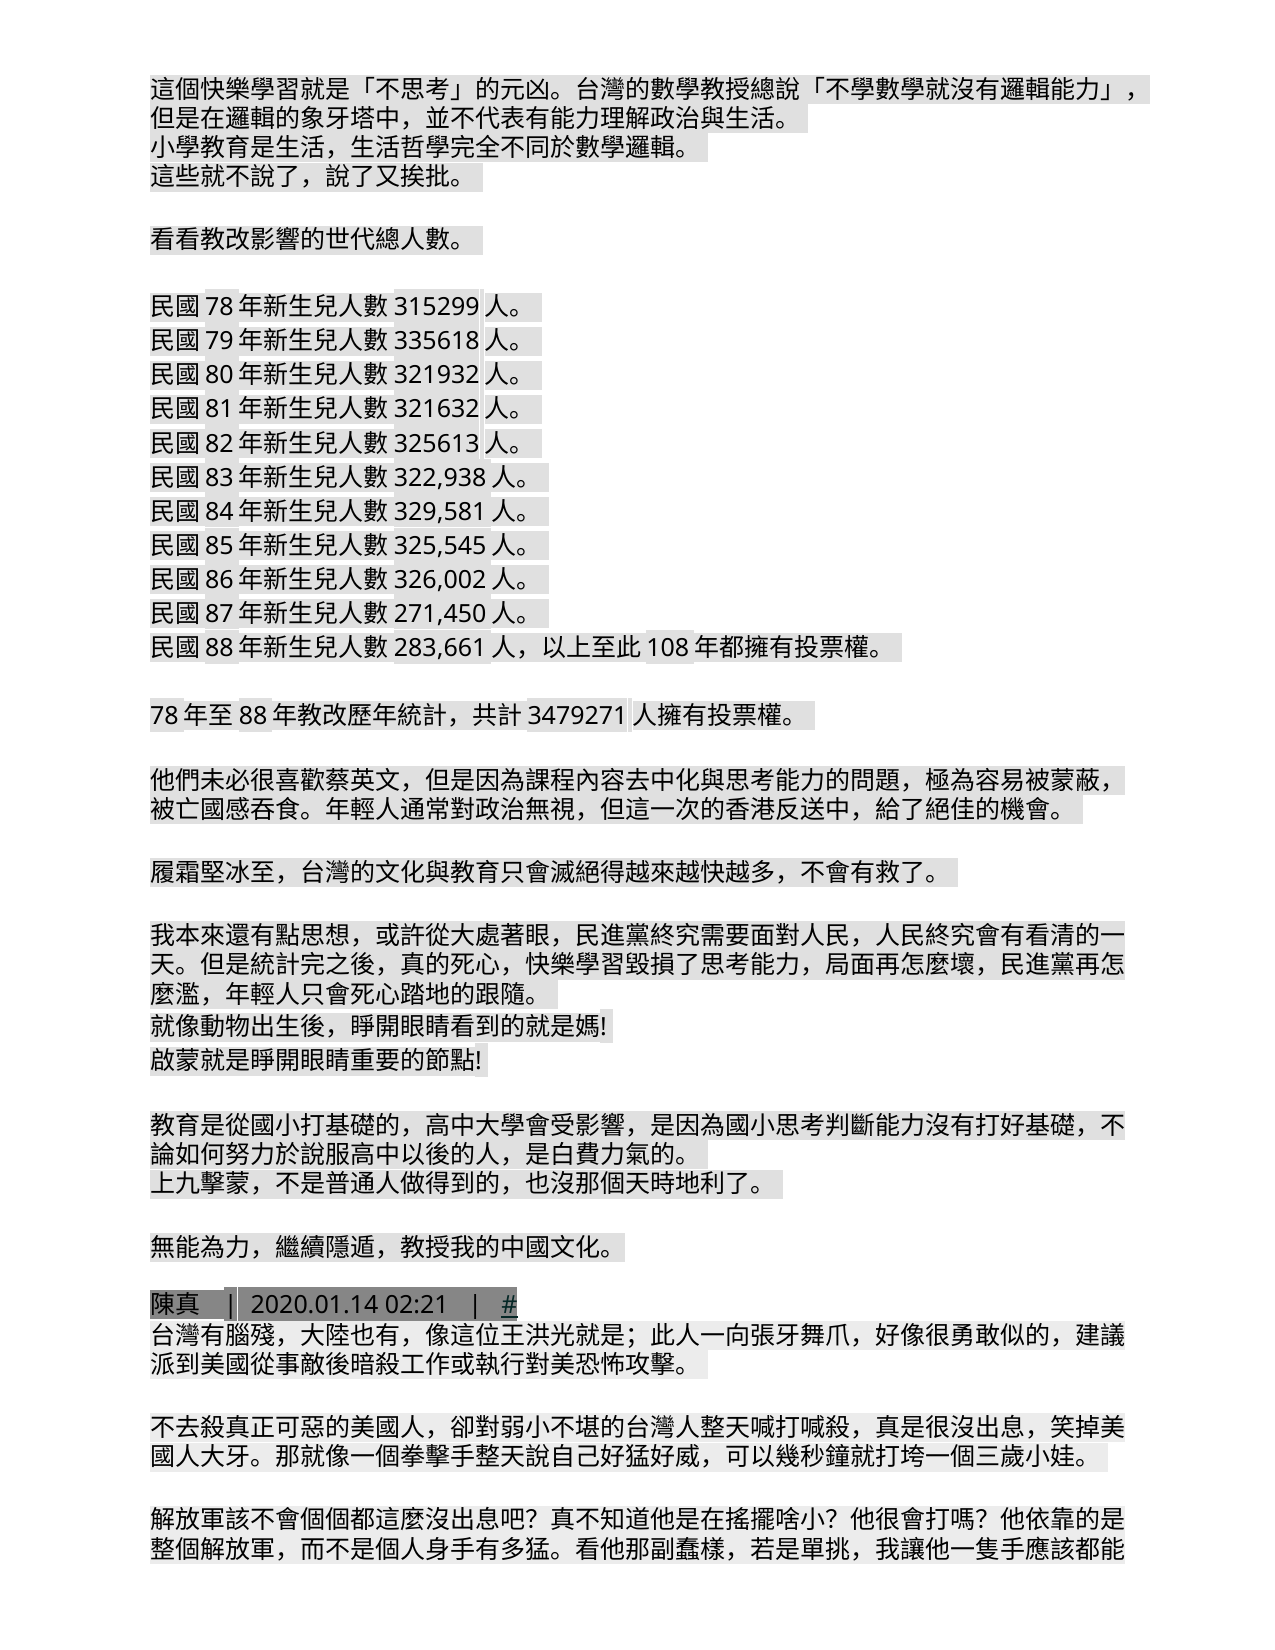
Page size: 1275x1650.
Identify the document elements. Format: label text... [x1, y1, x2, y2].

text 台灣有腦殘，大陸也有，像這位王洪光就是；此人一向張牙舞爪，好像很勇敢似的，建議派到美國從事敵後暗殺工作或執行對美恐怖攻擊。 不去殺真正可惡的美國人，卻對弱小不堪的台灣人整天喊打喊殺，真是很沒出息，笑掉美國人大牙。那就像一個拳擊手整天說自己好猛好威，可以幾秒鐘就打垮一個三歲小娃。 解放軍該不會個個都這麼沒出息吧？真不知道他是在搖擺啥小？他很會打嗎？他依靠的是整個解放軍，而不是個人身手有多猛。看他那副蠢樣，若是單挑，我讓他一隻手應該都能打贏他。 巴勒網舉辦的「第 N 屆哈巴狗盃統獨擂台賽」，王將軍如果膽敢出賽，我願意代表「和平統一派」和他打一架，打到看誰先流鼻血就算輸。媽的，這傢伙是不是很閒？整天像小狗一樣叫叫叫，見著美軍有這麼勇敢嗎？解放軍應該管一管吧。 請問誰有這混蛋的連絡方法？我想寄「第 N 屆哈巴狗盃統獨擂台賽」 邀請函給他，或是看誰可以幫我代邀。 大陸的對台言論真應該管制一下，別整天幫倒忙。記得有一天，有人寫信跟我說我有一篇回應范光棣的文章被人轉貼到大陸哪個論壇我忘了。對方給我網址，結果我上去一看，天啊！全部都是在罵我和范光棣。我和范老師都是大統派，如果連我們這麼反美親中都要罵，那你是準備要跟全台灣人為敵才高興嗎？有這種同志，還需要敵人嗎？ 一個人，即便他認為終究非武統不可，那他仍然應該對於這樣一種結論或看法感到可悲與痛苦才對，而不是一副好像這樣很厲害很得意的嘴臉。台灣人是你的敵人嗎？就算是打擊真正的敵人--美國，也不應該對於戰爭與傷亡感到得意。 所有戰爭都是悲劇。 陳真 2020. 01. 14. ==================== 武統？和統？王洪光vs.張亞中砲火四射 2019/12/21 中時 藍孝威 21日在北京一場研討會上，台灣學者張亞中表示，台灣要的是尊重，兩岸是兄弟關係，結果遭解放軍退役中將王洪光高分貝反嗆「什麼兄弟？台灣根本沒拿大陸當家人」，雙方你來我往，砲火四射。圖為張亞中。（圖片由主辦單位提供） 中共黨的十九大四中全會提到，要用「和平統一、一國兩制」解決台灣問題，但是大陸民間不乏鼓吹武統的鷹派人士。21日在一場研討會上，台灣學者張亞中表示，台灣要的是尊重，兩岸是兄弟關係，結果立刻遭解放軍退役中將王洪光高分貝反嗆「什麼兄弟？台灣根本沒拿大陸當家人」，雙方你來我往，砲火四射，解放軍少將羅援連忙居間示意雙方冷靜。 中共黨報《人民日報》集團旗下的《環球時報》，21日在北京舉行2020年年會，第二場座談主題是「兩岸大勢：2020統一關鍵節點？」在在第二輪發言時，王洪光一開始就殺氣騰騰的說，大陸若對台灣發起攻擊，分分鐘就可拿下無長住居民的東引島、遠在南海的東沙群島和台灣海峽中的澎湖列島，對台灣產生震懾作用。語畢台下的大陸聽眾一陣歡呼聲和掌聲。 台大政治系教授張亞中發言時指出，大陸和香港是父子關係，1997年到了不得不統一，用「一國兩制」解決香港問題。「但是台灣和大陸是兄弟關係，況且台灣比大陸年長38歲，某種程度上，台灣是兄，大陸是弟。而且台灣這個哥哥對弟弟也不錯，1989年之後，不少台商登陸投資，協助大陸經濟發展。」 「要解決兩岸問題，武力統一是最簡單粗暴的方式，和平統一才真正考驗兩岸的智慧」，張亞中調侃，「剛剛王將軍的談話，如果在台灣的電視新聞播出來，蔡英文的民調馬上又多好幾個百分點！」 「台灣雖然體量比大陸小很多，但需要的是尊重」，張亞中認為，「第一步應先結束兩岸敵對狀態，但現在習近平總書記一下子就跳到統一後的『一國兩制台灣模式』，一國自然不會是中華民國，兩制更無關制度，而是指彼此的位階是中央對地方，不管是台灣人或任何一個政黨都難以接受。」 張亞中直言，這場座談會當中，許多大陸學者或專家的發言充滿肅殺之氣，對促進兩岸關係沒有好處，他建議，大陸可以先提出統一前兩岸的政治關係，「如果從兄弟關係的概念出發，延伸出法律、政治上的關係，台灣民眾的心是肉做的，當他知道雙方相互尊重，經濟上又相互往來，自然可以做到習近平總書記說的心靈契合。」 不過，王洪光立刻高分貝怒嗆，「大陸人稱台灣人為同胞，台灣人卻叫大陸人為陸客！現在80％的台灣青年對大陸人已經沒有同胞感。誰是朋友、誰是敵人，革命的首要問題不可以含糊，現在已經不是什麼兄弟了！」 張亞中表示，「蔡英文操弄政治認同，大家不要掉進她的陷阱。大家常用北風與太陽來比喻兩岸關係，但是太陽的溫暖，不光只是讓利、物質條件...」此時王洪光插話，「改革開放之後大陸給台灣的溫暖幾十年了....」 張亞中此時有些動怒，「我很嚴肅的跟你講，大陸說26條是惠台政策，台灣說是利中政策，台灣多少人到大陸發展？多少資金前進大陸？」此時王洪光又無厘頭的高聲反嗆，「一中政策沒有錯！我們沒有說一中是中華民國，也沒說一中是中華人民共和國，我們說的是中國！」 張亞中無奈解釋，「我說的是利中政策，這麼多台灣人到大陸，其實也是幫助大陸發展，大陸不要老說是幫助台灣。大陸是唯物論，完全從經濟角度思考，經濟當然重要，但更重要的是心靈，你對別人的好，要讓對方感受到。」 張亞中說，「大陸一直強調統一或一國兩制，讓我們這些人的發言空間變小了，北京現在要思考，為什麼台灣現在只有台獨派、獨台派和被統一派，為什麼像我這種共建統一的聲音，音量愈來愈減弱？」 「大陸必須給台灣支持兩岸統一的人，更有利的論述空間」，張亞中指出，「如果任何討論，都是以武統論結束，或是類似從8月1日開始，自由行說停就停，影響到台灣200萬家庭的生計，台灣民眾怎麼會相信大陸的善意呢？」 王洪光反駁，「台灣旅遊業者一個月前才公開挺蔡英文！」張亞中解釋，「90％的台灣觀光業者，都是靠大陸觀光客維持生活的，他們最支持兩岸和平發展，但現在他們受到很大的傷害。」王洪光不解反問，「他們受到什麼傷害？就因為不允許自由行嗎？」張亞中無奈解釋，「欸！大陸觀光客不來，夜市生意不好....」王洪光又說，「如果這樣就算傷害....」 此時坐在兩人中間的羅援中國戰略文化促進會常務副會長兼秘書長羅援，向左右伸出雙臂、手掌上下擺動做鳥兒飛行姿態，示意兩人冷靜。 不過，在座的羅援和前國台辦副主任、也是自軍中退役的王在希，並不賣王洪光面子，紛紛支持張亞中的論點。王在希甚至說，如果連大陸都不支持統派的張亞中，要如何爭取台灣民心？「共產黨就是靠做群眾工作起家的，如果做不好工作，應該檢討大陸自己對台政策的方式和思路。」 [150, 1321, 1125, 1564]
text 九年一貫開始，課程標準改為課綱，各種光怪陸離的課程現象我就不多說了，這些年已經說得太多了，我已經認命潛藏，做自己的文化傳授教育。 不過這一次選舉，我認為自己脫節了。我從沒小看教改帶來的各種可怕後果，也一直對國中小教育憂心忡忡，但脫節的我，依然忘記教改對人格在政治角度上的影響。 我對數學是很笨拙的人，很怕統計，看到數字就眼花撩亂，頭暈。 今天好好統計了一下，對許多人來說是輕而易舉，對我來說，頭暈了一個多小時。 民國85年，李登輝任命吳京為教育部長，啟動教改，民國90年陳水扁當總統時正式實施。 民國78年出生者從國中受教改課綱與快樂學習影響，79年出生者從國小高年級受影響，80年出生者從國小中年級受影響，81年出生者從國小低年級受影響，82年以後完全受影響。 這個快樂學習就是「不思考」的元凶。台灣的數學教授總說「不學數學就沒有邏輯能力」，但是在邏輯的象牙塔中，並不代表有能力理解政治與生活。 小學教育是生活，生活哲學完全不同於數學邏輯。 這些就不說了，說了又挨批。 看看教改影響的世代總人數。 民國78年新生兒人數315299人。 民國79年新生兒人數335618人。 民國80年新生兒人數321932人。 民國81年新生兒人數321632人。 民國82年新生兒人數325613人。 民國83年新生兒人數322,938人。 民國84年新生兒人數329,581人。 民國85年新生兒人數325,545人。 民國86年新生兒人數326,002人。 民國87年新生兒人數271,450人。 民國88年新生兒人數283,661人，以上至此108年都擁有投票權。 78年至88年教改歷年統計，共計3479271人擁有投票權。 他們未必很喜歡蔡英文，但是因為課程內容去中化與思考能力的問題，極為容易被蒙蔽，被亡國感吞食。年輕人通常對政治無視，但這一次的香港反送中，給了絕佳的機會。 履霜堅冰至，台灣的文化與教育只會滅絕得越來越快越多，不會有救了。 我本來還有點思想，或許從大處著眼，民進黨終究需要面對人民，人民終究會有看清的一天。但是統計完之後，真的死心，快樂學習毀損了思考能力，局面再怎麼壞，民進黨再怎麼濫，年輕人只會死心踏地的跟隨。 就像動物出生後，睜開眼睛看到的就是媽! 啟蒙就是睜開眼睛重要的節點! 教育是從國小打基礎的，高中大學會受影響，是因為國小思考判斷能力沒有打好基礎，不論如何努力於說服高中以後的人，是白費力氣的。 上九擊蒙，不是普通人做得到的，也沒那個天時地利了。 無能為力，繼續隱遁，教授我的中國文化。 [150, 75, 1125, 1262]
text 陳真 | 2020.01.14 02:21 | # [150, 1287, 1125, 1321]
